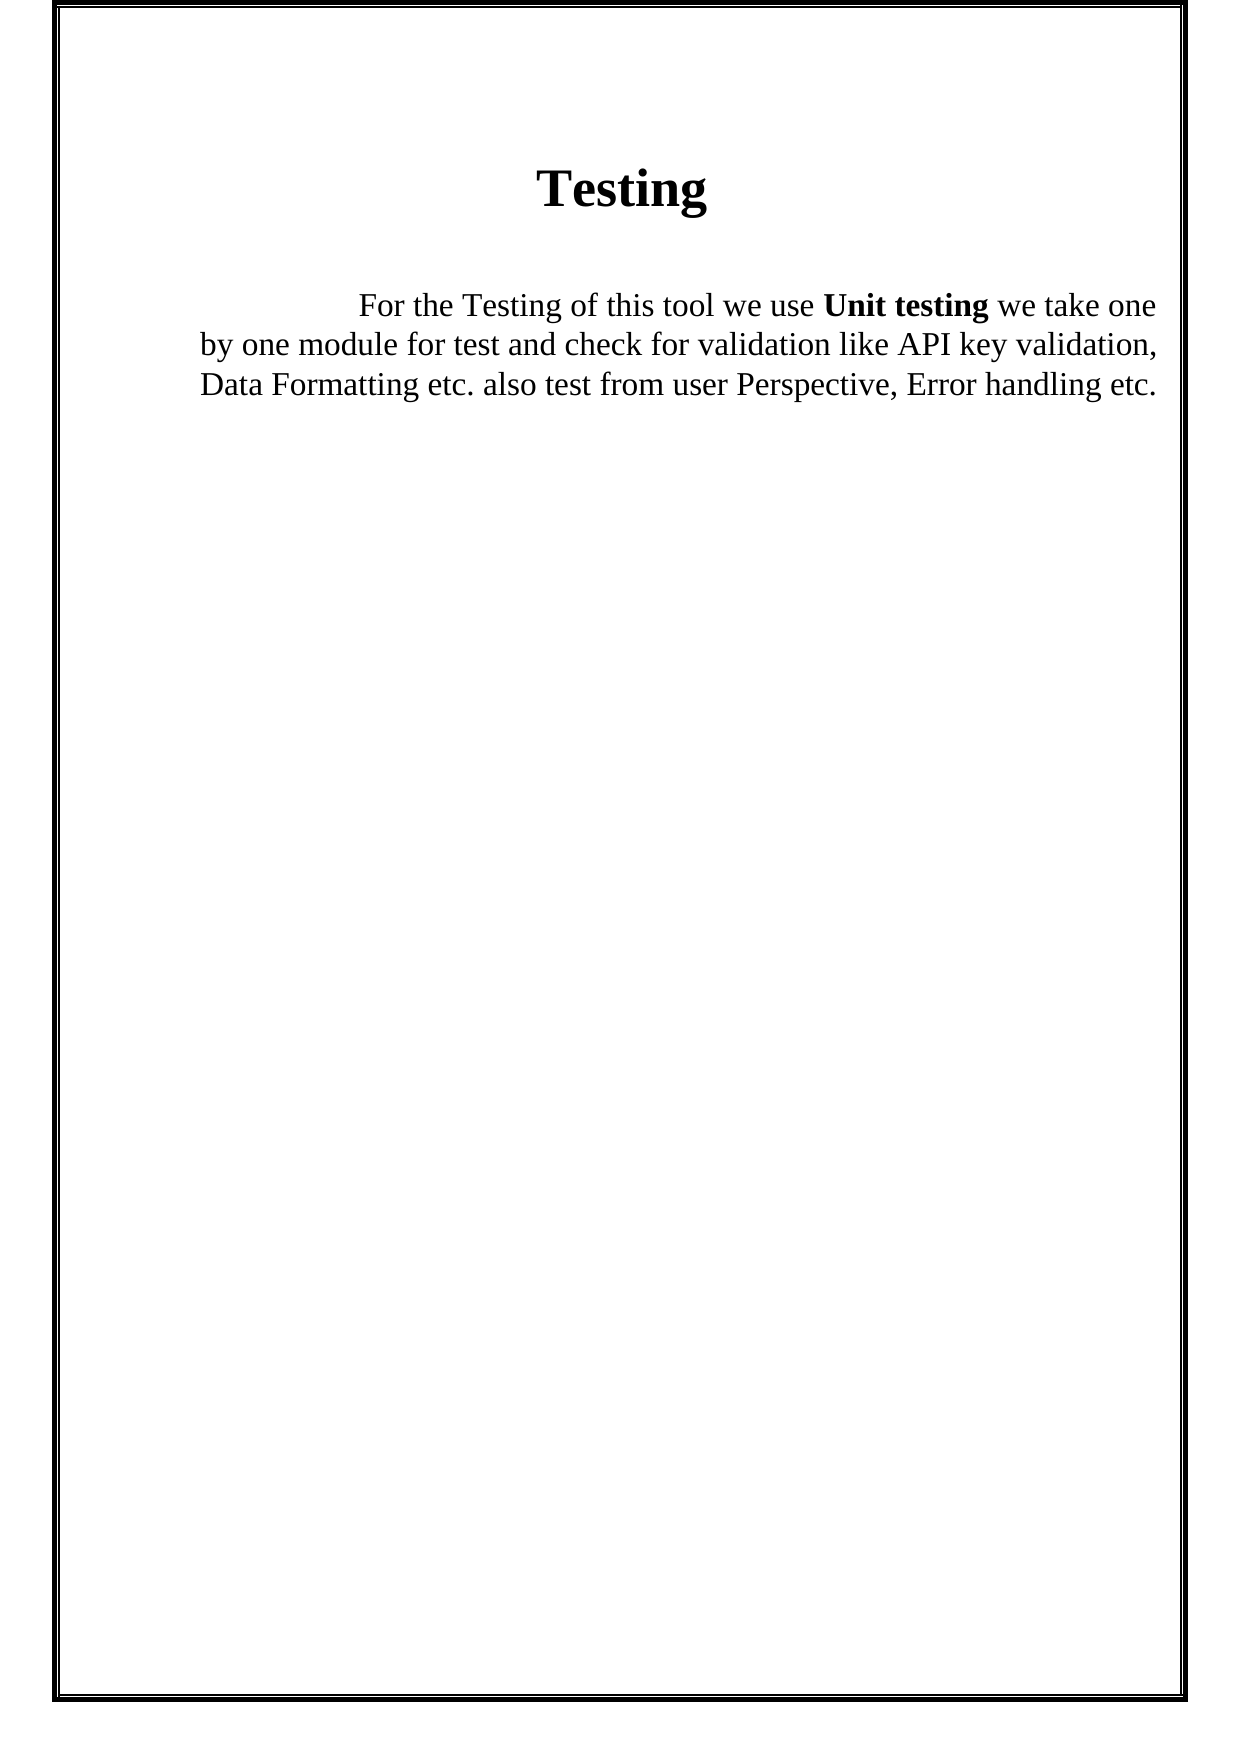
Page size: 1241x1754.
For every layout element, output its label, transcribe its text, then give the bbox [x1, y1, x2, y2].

list Testing [433, 156, 1176, 218]
list For the Testing of this tool we use Unit testing we take one by one module for test and check for validation like API key validation, [150, 285, 1176, 362]
list Data Formatting etc. also test from user Perspective, Error handling etc. [150, 364, 1176, 403]
